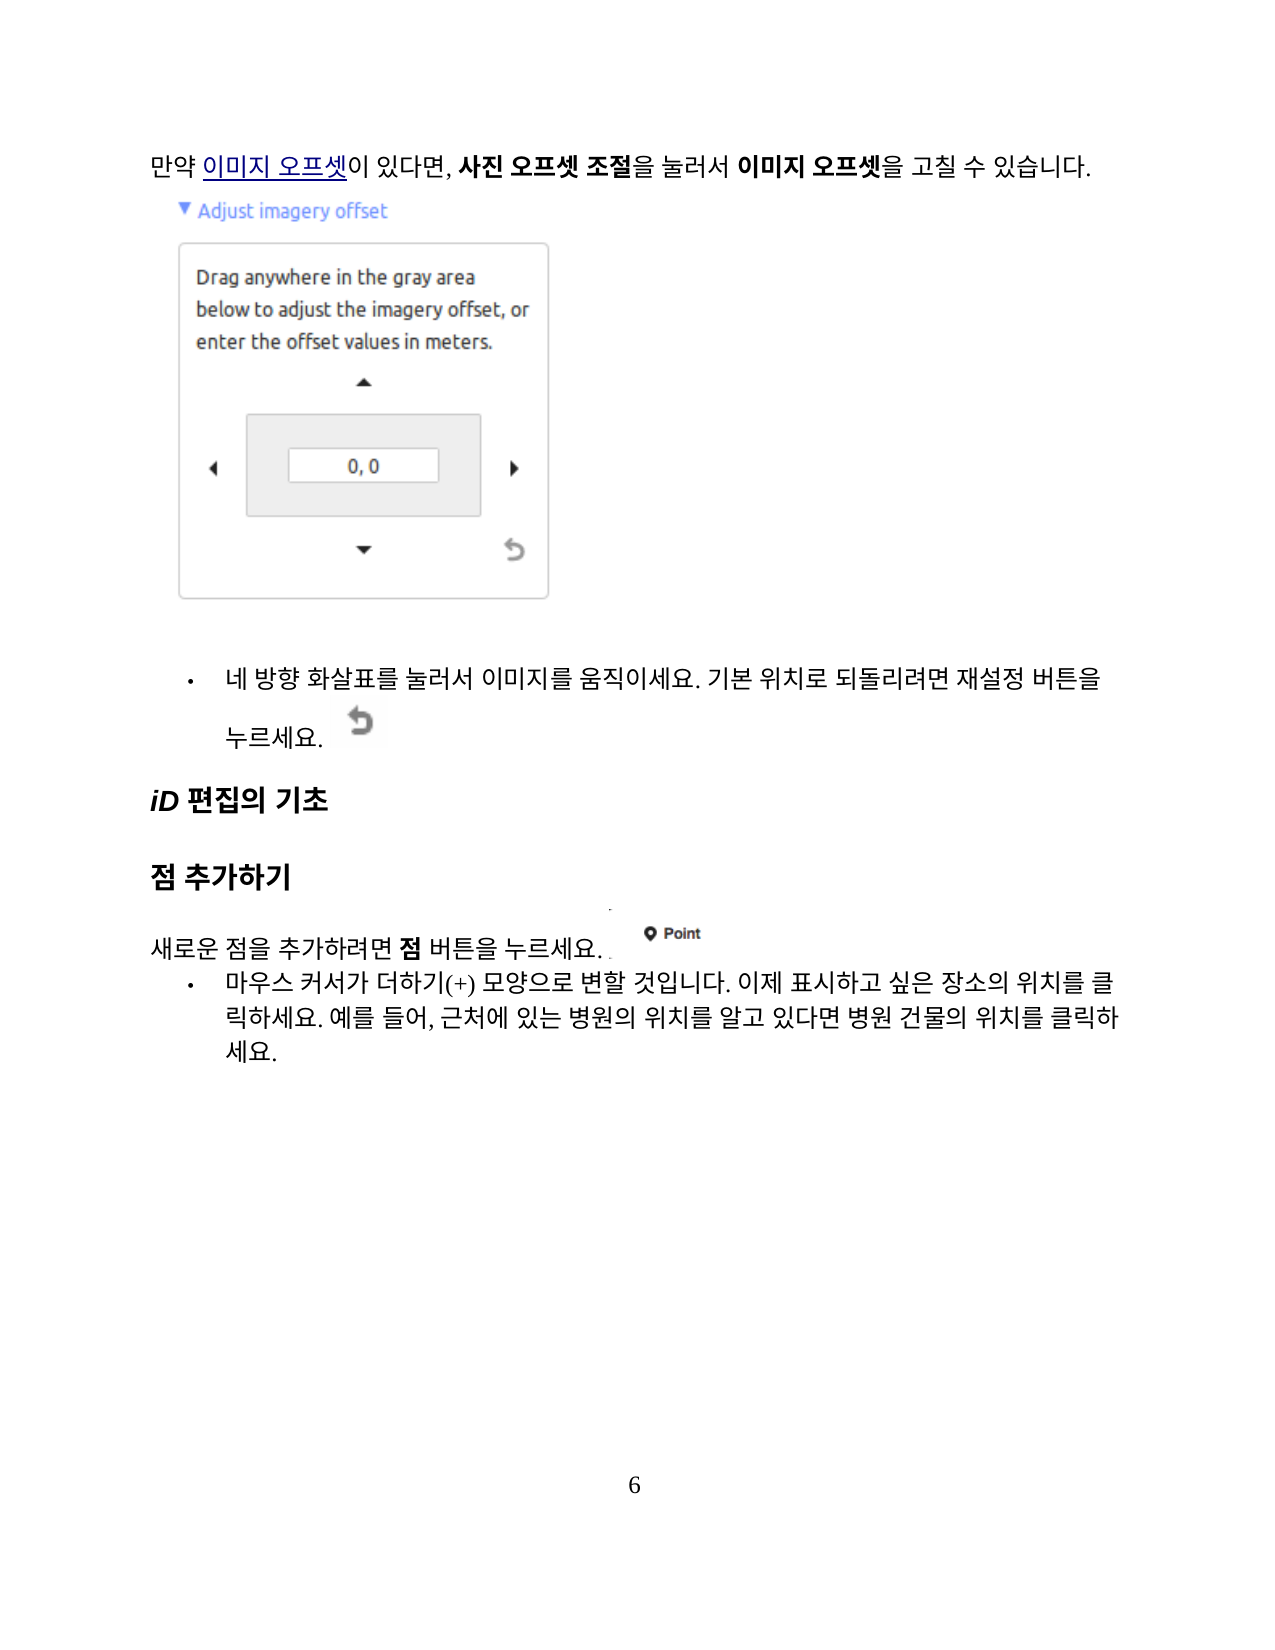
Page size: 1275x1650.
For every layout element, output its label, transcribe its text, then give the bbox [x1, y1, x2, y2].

picture [156, 184, 572, 619]
picture [329, 695, 388, 748]
subtitle iD 편집의 기초 [150, 780, 1125, 819]
picture [609, 909, 725, 959]
text 만약 이미지 오프셋이 있다면, 사진 오프셋 조절을 눌러서 이미지 오프셋을 고칠 수 있습니다. [150, 150, 1125, 652]
list 마우스 커서가 더하기(+) 모양으로 변할 것입니다. 이제 표시하고 싶은 장소의 위치를 클릭하세요. 예를 들어, 근처에 있는 병원의 위치를 알고 있다면 병원 건물의 위치를 클릭하세요. [187, 966, 1125, 1068]
subtitle 점 추가하기 [150, 857, 1125, 897]
text 새로운 점을 추가하려면 점 버튼을 누르세요. [150, 909, 1125, 966]
list 네 방향 화살표를 눌러서 이미지를 움직이세요. 기본 위치로 되돌리려면 재설정 버튼을 누르세요. [187, 661, 1125, 755]
